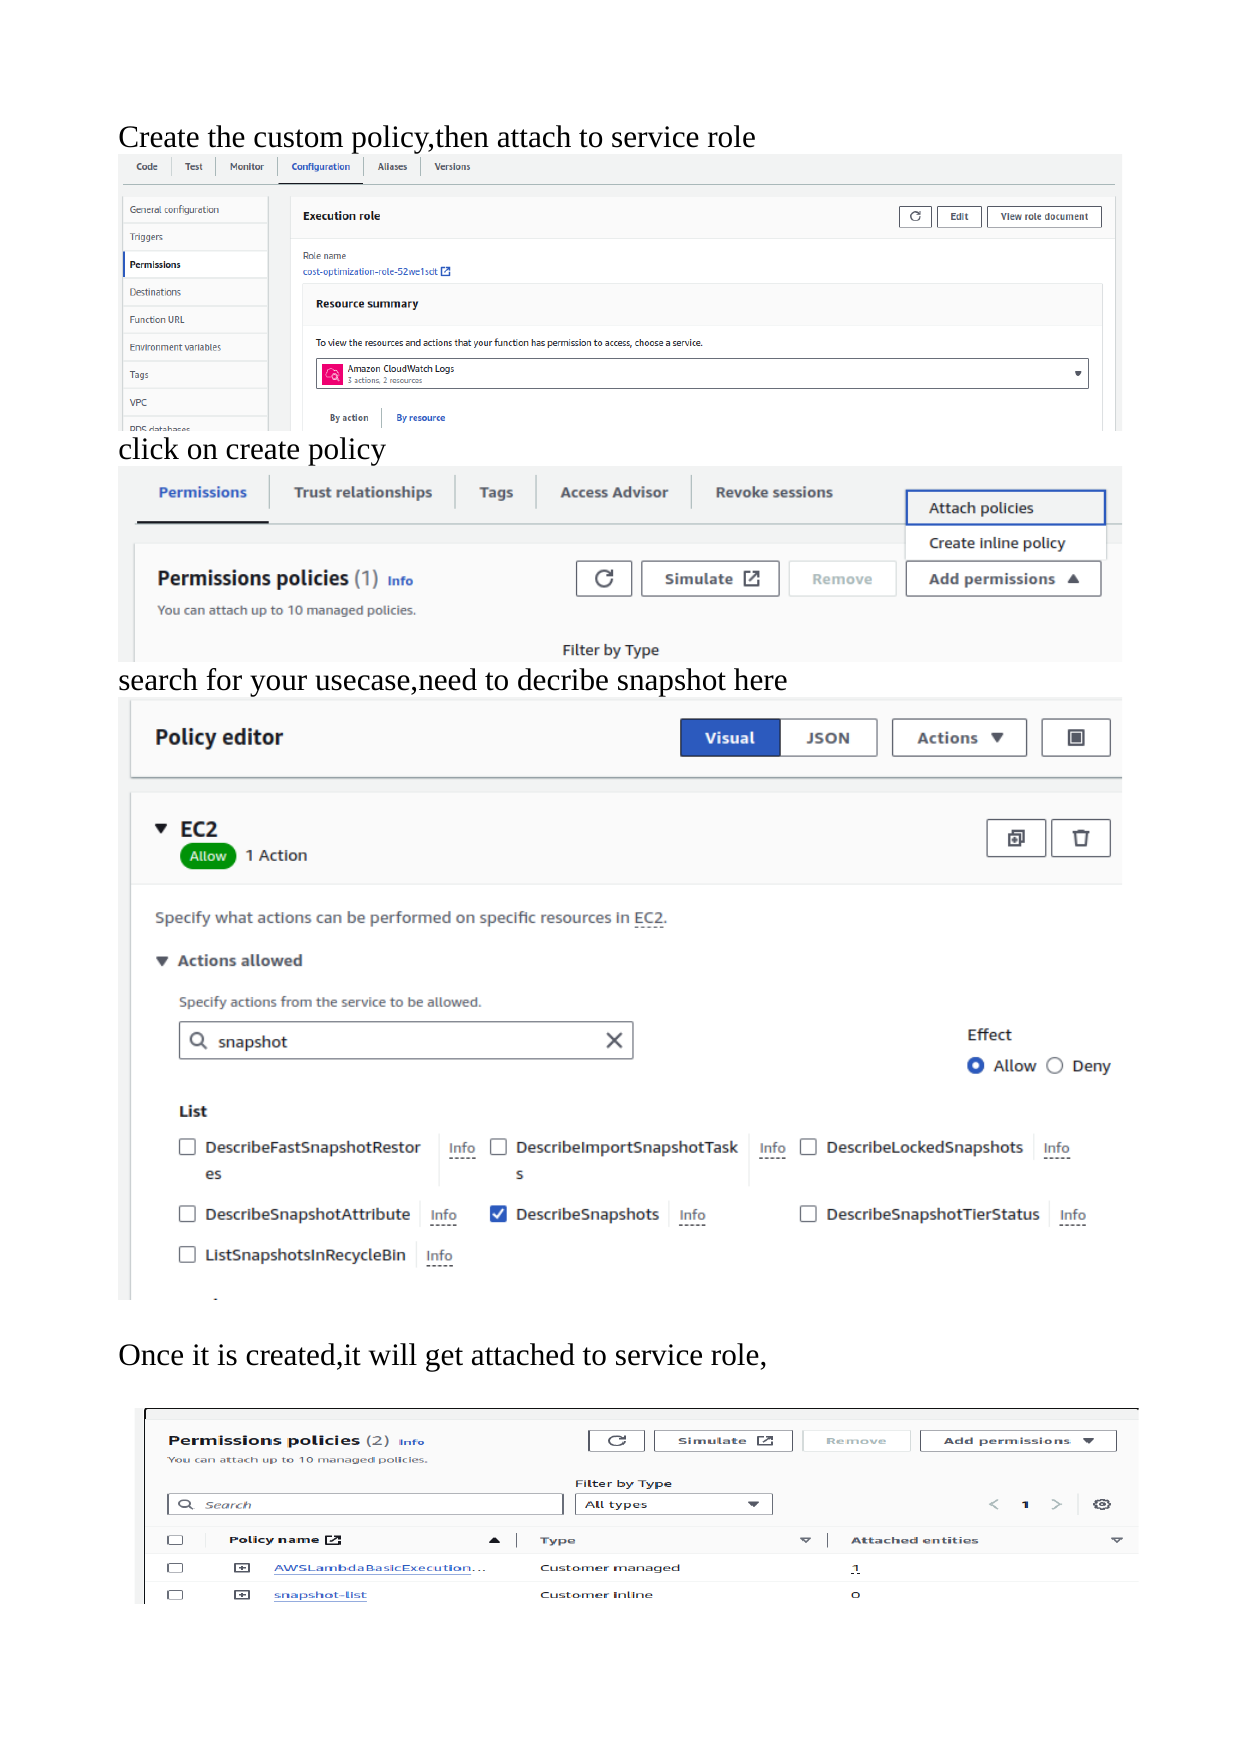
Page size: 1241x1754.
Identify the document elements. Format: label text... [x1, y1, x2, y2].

text Once it is created,it will get attached to service role, [118, 1336, 1122, 1372]
picture [118, 466, 1123, 662]
picture [134, 1408, 1139, 1604]
picture [118, 154, 1123, 431]
text click on create policy [118, 431, 1122, 466]
text search for your usecase,need to decribe snapshot here [118, 662, 1122, 697]
text Create the custom policy,then attach to service role [118, 118, 1122, 154]
picture [118, 697, 1123, 1300]
